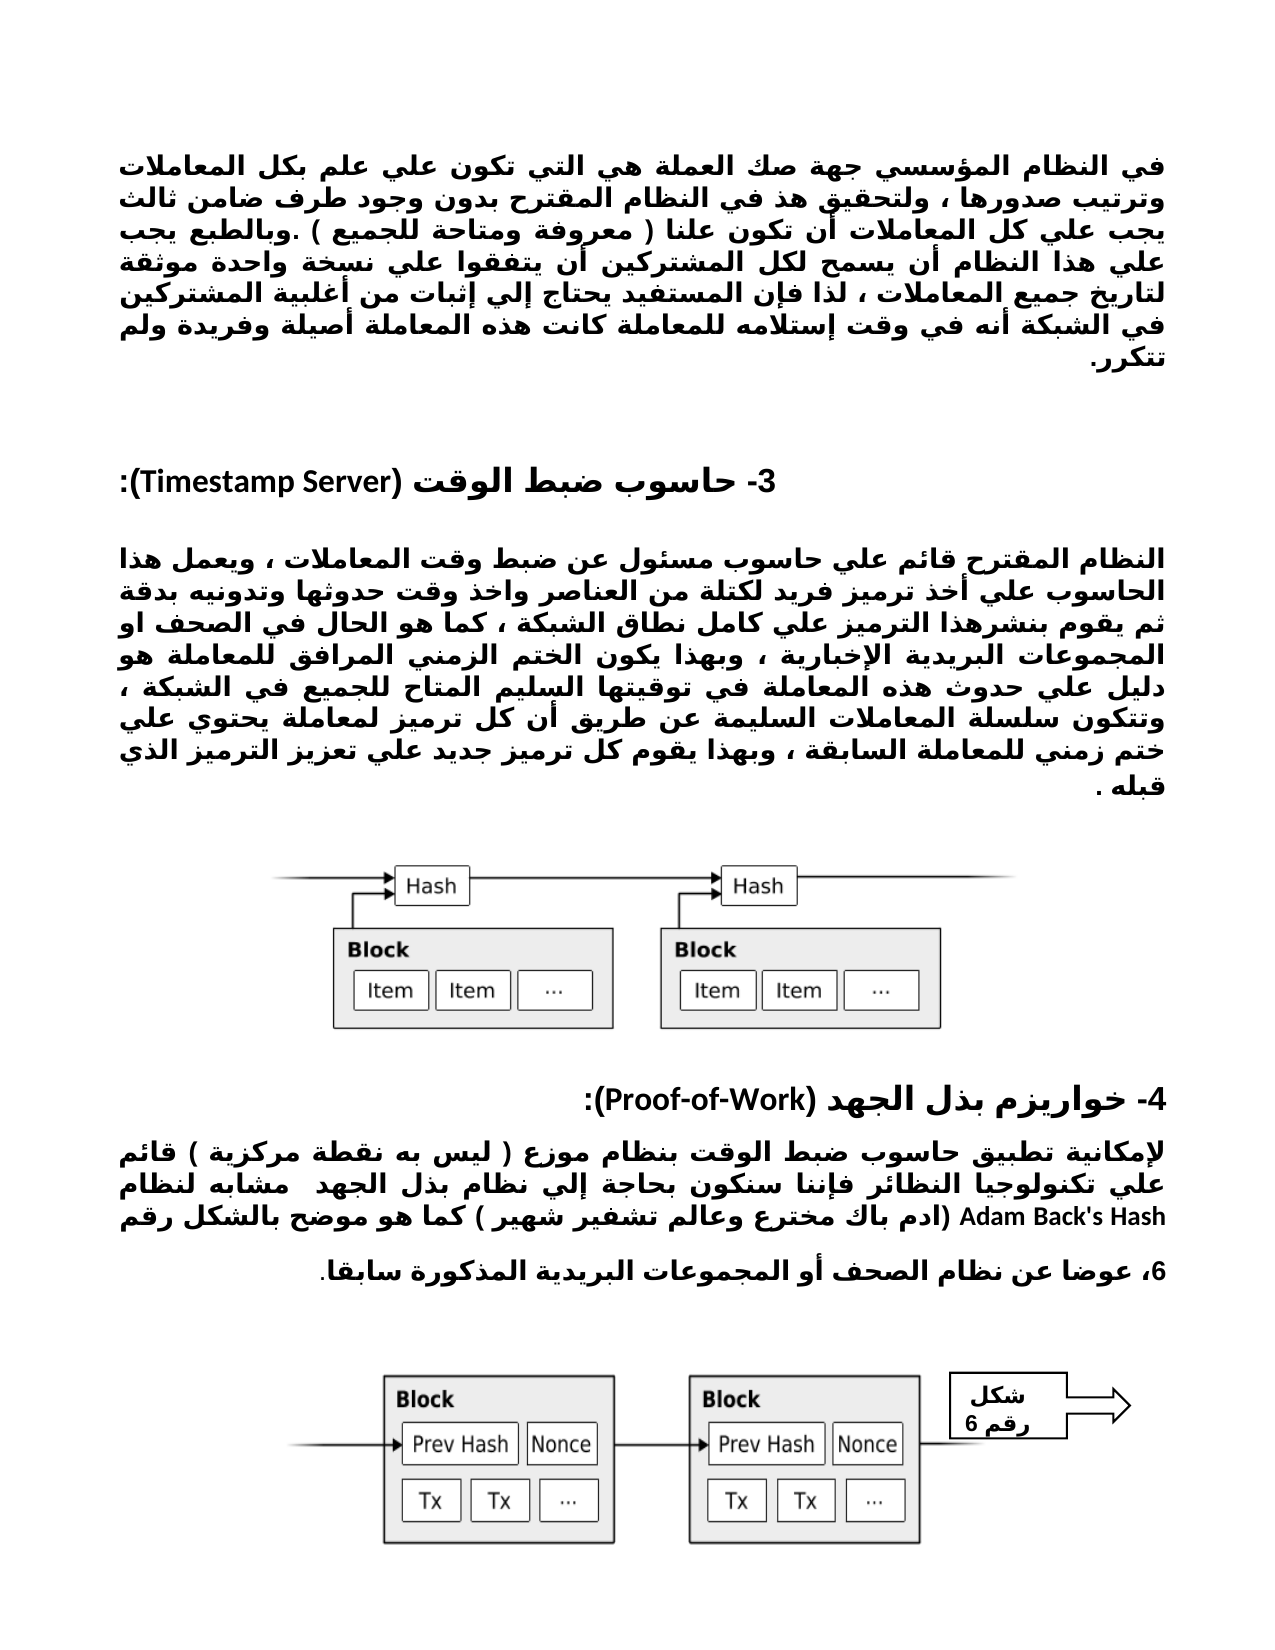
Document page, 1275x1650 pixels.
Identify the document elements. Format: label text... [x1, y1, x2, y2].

text النظام المقترح قائم علي حاسوب مسئول عن ضبط وقت المعاملات ، ويعمل هذا الحاسوب علي أخذ ترميز فريد لكتلة من العناصر واخذ وقت حدوثها وتدونيه بدقة ثم يقوم بنشرهذا الترميز علي كامل نطاق الشبكة ، كما هو الحال في الصحف او المجموعات البريدية الإخبارية ، وبهذا يكون الختم الزمني المرافق للمعاملة هو دليل علي حدوث هذه المعاملة في توقيتها السليم المتاح للجميع في الشبكة ، وتتكون سلسلة المعاملات السليمة عن طريق أن كل ترميز لمعاملة يحتوي علي ختم زمني للمعاملة السابقة ، وبهذا يقوم كل ترميز جديد علي تعزيز الترميز الذي قبله . [118, 543, 1167, 802]
text في النظام المؤسسي جهة صك العملة هي التي تكون علي علم بكل المعاملات وترتيب صدورها ، ولتحقيق هذ في النظام المقترح بدون وجود طرف ضامن ثالث يجب علي كل المعاملات أن تكون علنا ( معروفة ومتاحة للجميع ) .وبالطبع يجب علي هذا النظام أن يسمح لكل المشتركين أن يتفقوا علي نسخة واحدة موثقة لتاريخ جميع المعاملات ، لذا فإن المستفيد يحتاج إلي إثبات من أغلبية المشتركين في الشبكة أنه في وقت إستلامه للمعاملة كانت هذه المعاملة أصيلة وفريدة ولم تتكرر. [118, 150, 1167, 372]
text لإمكانية تطبيق حاسوب ضبط الوقت بنظام موزع ( ليس به نقطة مركزية ) قائم علي تكنولوجيا النظائر فإننا سنكون بحاجة إلي نظام بذل الجهد مشابه لنظام Adam Back's Hash (ادم باك مخترع وعالم تشفير شهير ) كما هو موضح بالشكل رقم 6، عوضا عن نظام الصحف أو المجموعات البريدية المذكورة سابقا. [118, 1136, 1167, 1291]
text 3- حاسوب ضبط الوقت (Timestamp Server): [118, 460, 1167, 501]
text 4- خواريزم بذل الجهد (Proof-of-Work): [118, 1078, 1167, 1118]
